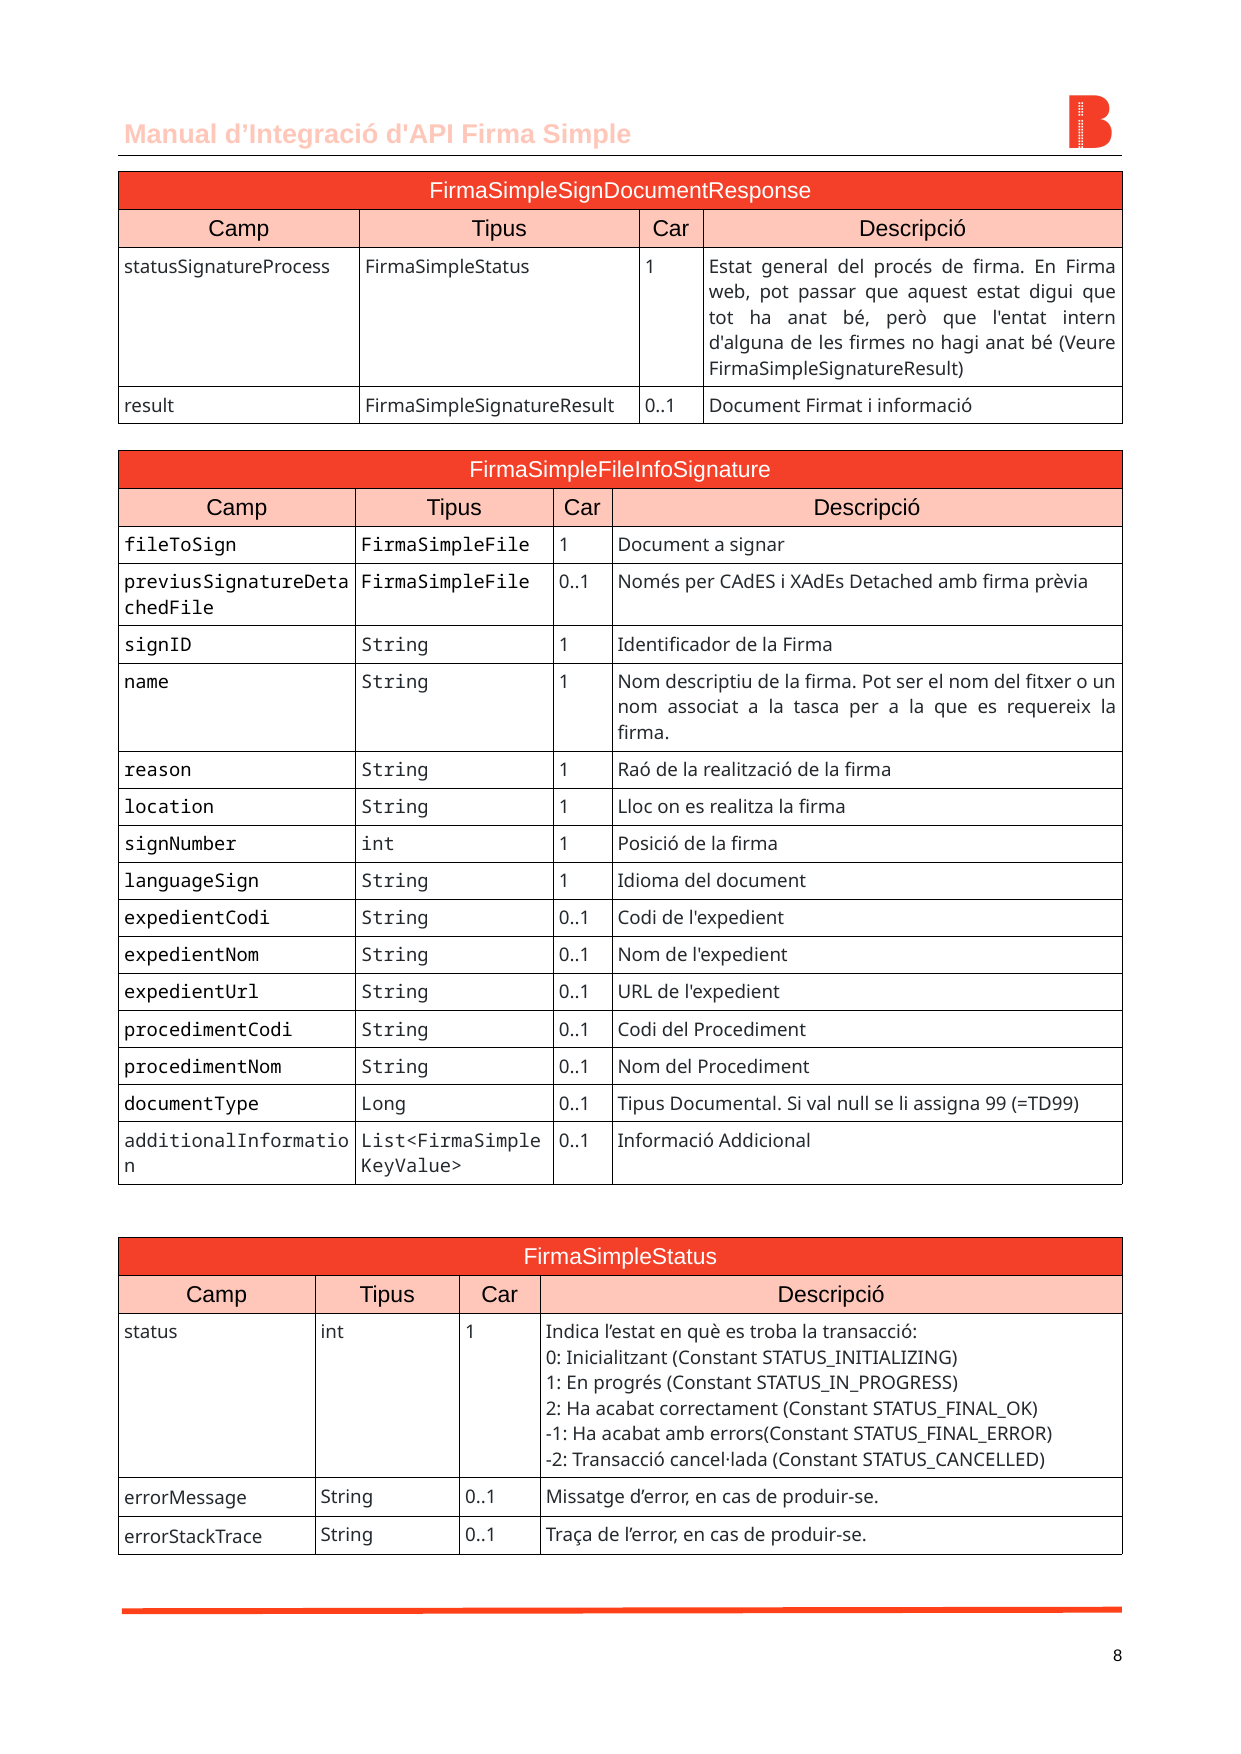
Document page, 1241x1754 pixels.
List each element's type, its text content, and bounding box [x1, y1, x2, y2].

table_cell 0..1 [554, 1085, 612, 1121]
table_cell 1 [640, 248, 703, 386]
table_cell Idioma del document [613, 863, 1122, 899]
table_cell procedimentCodi [119, 1011, 355, 1047]
table_cell 0..1 [554, 564, 612, 625]
table_cell FirmaSimpleStatus [360, 248, 639, 386]
table_cell Camp [119, 489, 355, 526]
table_cell int [356, 826, 553, 862]
table_cell 1 [554, 752, 612, 788]
table_cell String [356, 863, 553, 899]
table_cell documentType [119, 1085, 355, 1121]
table_cell 1 [554, 664, 612, 751]
table_cell URL de l'expedient [613, 974, 1122, 1010]
table_cell Només per CAdES i XAdEs Detached amb firma prèvia [613, 564, 1122, 625]
table_cell Tipus [360, 210, 639, 247]
table_cell FirmaSimpleFile [356, 564, 553, 625]
table_cell Lloc on es realitza la firma [613, 789, 1122, 825]
table_cell String [316, 1478, 459, 1516]
table_cell Nom del Procediment [613, 1048, 1122, 1084]
table_cell 0..1 [460, 1517, 540, 1554]
table_cell Missatge d’error, en cas de produir-se. [541, 1478, 1122, 1516]
table_cell int [316, 1314, 459, 1477]
table_cell previusSignatureDetachedFile [119, 564, 355, 625]
table_cell signNumber [119, 826, 355, 862]
table_cell String [356, 1048, 553, 1084]
table_cell String [356, 900, 553, 936]
table_cell 0..1 [554, 1122, 612, 1184]
table_cell Traça de l’error, en cas de produir-se. [541, 1517, 1122, 1554]
table_cell 0..1 [640, 387, 703, 423]
table_cell expedientCodi [119, 900, 355, 936]
table_cell String [356, 937, 553, 973]
table_cell result [119, 387, 359, 423]
table_cell Nom descriptiu de la firma. Pot ser el nom del fitxer o un nom associat a la tasca per a la que es requereix la firma. [613, 664, 1122, 751]
table_cell Descripció [613, 489, 1122, 526]
table_cell FirmaSimpleFile [356, 527, 553, 563]
table_cell fileToSign [119, 527, 355, 563]
table_cell Car [460, 1276, 540, 1313]
table_cell 0..1 [460, 1478, 540, 1516]
table_cell name [119, 664, 355, 751]
table_cell Descripció [704, 210, 1122, 247]
table_cell Codi de l'expedient [613, 900, 1122, 936]
table_cell Informació Addicional [613, 1122, 1122, 1184]
table_cell Tipus Documental. Si val null se li assigna 99 (=TD99) [613, 1085, 1122, 1121]
table_cell statusSignatureProcess [119, 248, 359, 386]
picture [1063, 94, 1117, 150]
table_cell 1 [554, 863, 612, 899]
table_cell Identificador de la Firma [613, 626, 1122, 662]
table_cell location [119, 789, 355, 825]
table_header FirmaSimpleFileInfoSignature [119, 451, 1122, 488]
table_cell FirmaSimpleSignatureResult [360, 387, 639, 423]
table_cell procedimentNom [119, 1048, 355, 1084]
table_cell 0..1 [554, 1011, 612, 1047]
table_cell signID [119, 626, 355, 662]
table_cell expedientNom [119, 937, 355, 973]
table_cell 1 [460, 1314, 540, 1477]
table_cell String [356, 1011, 553, 1047]
table_cell String [356, 664, 553, 751]
table_cell 0..1 [554, 1048, 612, 1084]
table_header FirmaSimpleSignDocumentResponse [119, 172, 1122, 209]
table_cell Nom de l'expedient [613, 937, 1122, 973]
table_cell languageSign [119, 863, 355, 899]
table_cell 0..1 [554, 974, 612, 1010]
table_cell String [316, 1517, 459, 1554]
table_cell Long [356, 1085, 553, 1121]
table_cell 0..1 [554, 937, 612, 973]
table_cell status [119, 1314, 315, 1477]
table_cell errorMessage [119, 1478, 315, 1516]
table_cell String [356, 752, 553, 788]
table_cell Posició de la firma [613, 826, 1122, 862]
table_cell Document a signar [613, 527, 1122, 563]
table_cell expedientUrl [119, 974, 355, 1010]
table_cell Codi del Procediment [613, 1011, 1122, 1047]
table_cell Car [640, 210, 703, 247]
table_cell Camp [119, 210, 359, 247]
table_cell 0..1 [554, 900, 612, 936]
table_cell 1 [554, 626, 612, 662]
table_cell String [356, 626, 553, 662]
table_cell errorStackTrace [119, 1517, 315, 1554]
table_cell List<FirmaSimpleKeyValue> [356, 1122, 553, 1184]
table_cell reason [119, 752, 355, 788]
table_cell 1 [554, 527, 612, 563]
table_cell 1 [554, 826, 612, 862]
table_cell Tipus [356, 489, 553, 526]
table_cell 1 [554, 789, 612, 825]
table_cell Descripció [541, 1276, 1122, 1313]
table_cell String [356, 974, 553, 1010]
table_cell Document Firmat i informació [704, 387, 1122, 423]
table_cell Indica l’estat en què es troba la transacció: 0: Inicialitzant (Constant STATUS_INITIALIZING) 1: En progrés (Constant STATUS_IN_PROGRESS) 2: Ha acabat correctament (Constant STATUS_FINAL_OK) -1: Ha acabat amb errors(Constant STATUS_FINAL_ERROR) -2: Transacció cancel·lada (Constant STATUS_CANCELLED) [541, 1314, 1122, 1477]
table_cell Car [554, 489, 612, 526]
table_cell Raó de la realització de la firma [613, 752, 1122, 788]
table_cell String [356, 789, 553, 825]
table_cell Camp [119, 1276, 315, 1313]
table_cell additionalInformation [119, 1122, 355, 1184]
table_cell Tipus [316, 1276, 459, 1313]
table_header FirmaSimpleStatus [119, 1238, 1122, 1275]
table_cell Estat general del procés de firma. En Firma web, pot passar que aquest estat digui que tot ha anat bé, però que l'entat intern d'alguna de les firmes no hagi anat bé (Veure FirmaSimpleSignatureResult) [704, 248, 1122, 386]
